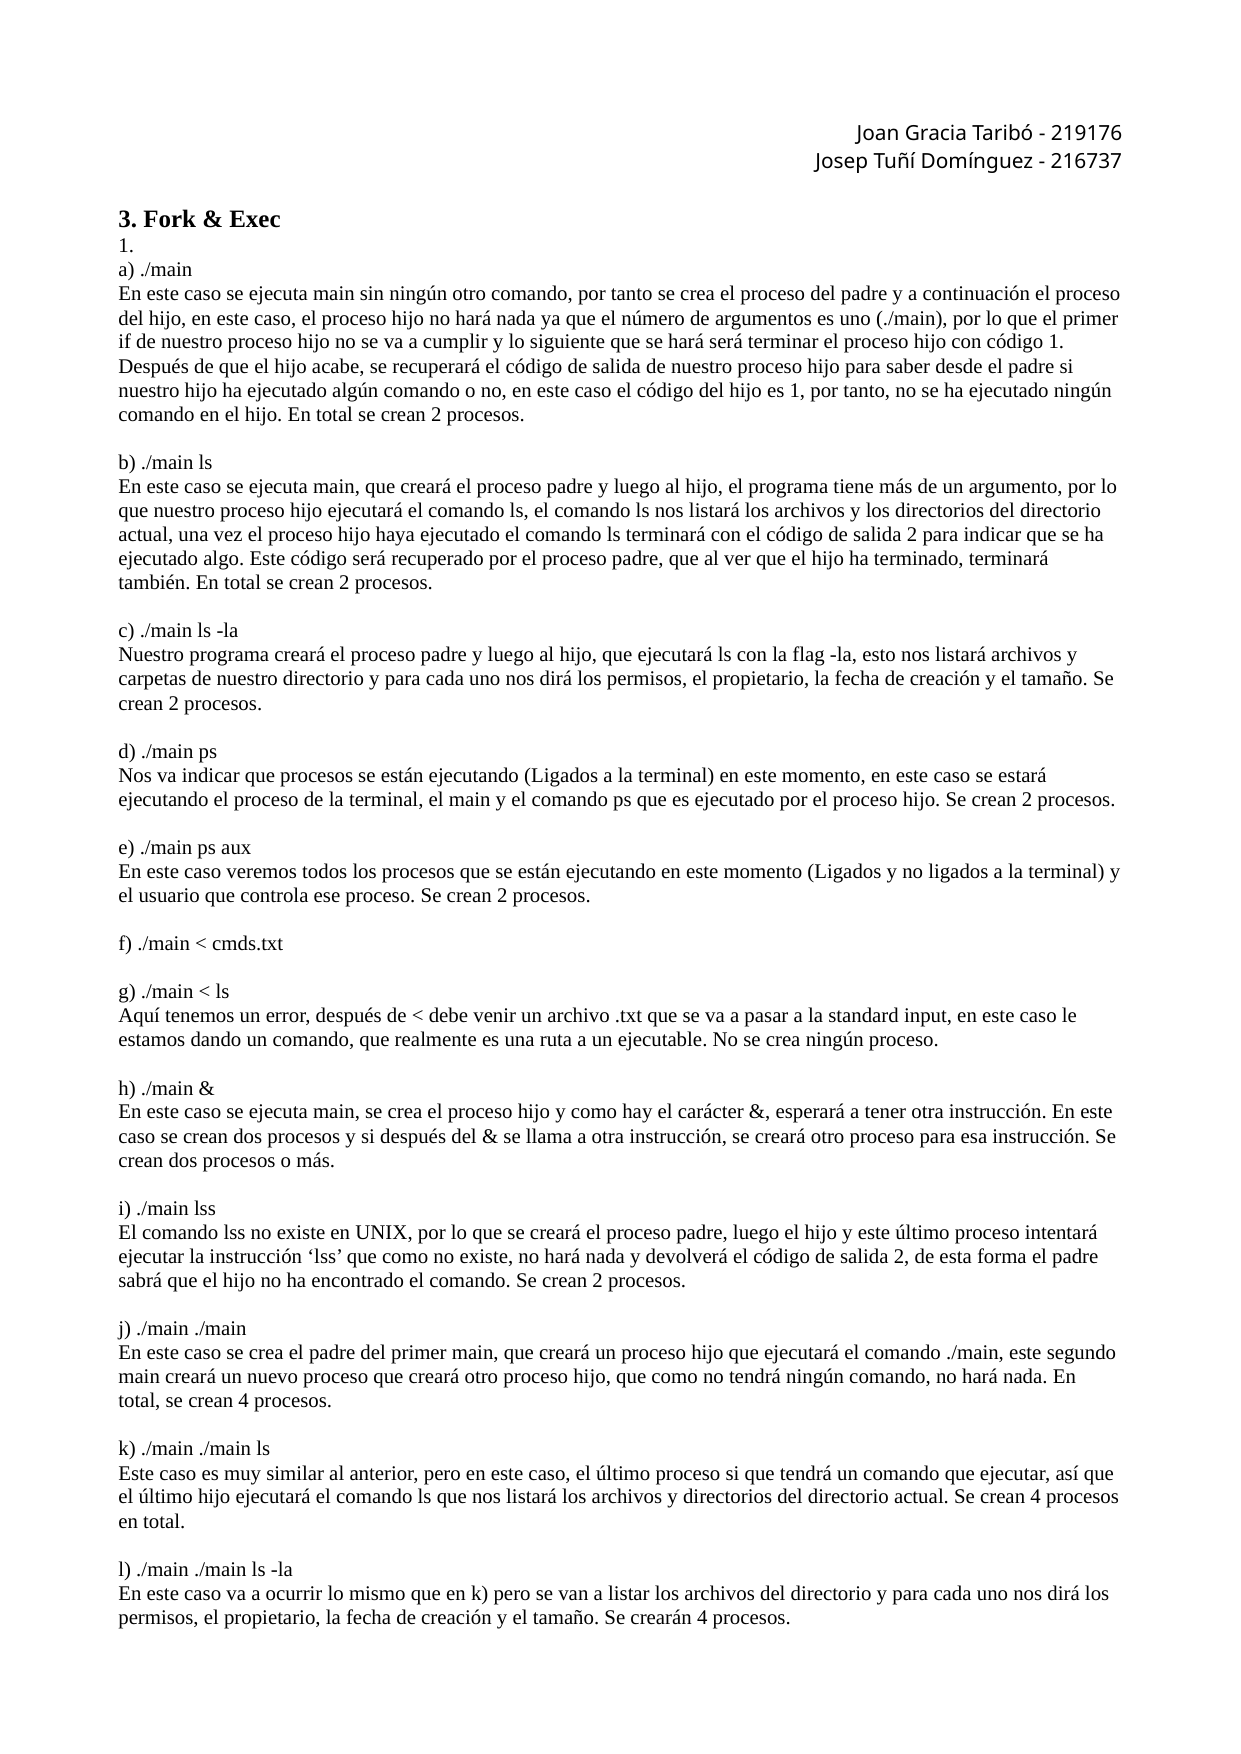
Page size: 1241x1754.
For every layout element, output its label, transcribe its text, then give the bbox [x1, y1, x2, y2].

text c) ./main ls -la [118, 618, 1122, 642]
text En este caso se ejecuta main, se crea el proceso hijo y como hay el carácter &, esperará a tener otra instrucción. En este caso se crean dos procesos y si después del & se llama a otra instrucción, se creará otro proceso para esa instrucción. Se crean dos procesos o más. [118, 1099, 1122, 1172]
text l) ./main ./main ls -la [118, 1557, 1122, 1581]
text El comando lss no existe en UNIX, por lo que se creará el proceso padre, luego el hijo y este último proceso intentará ejecutar la instrucción ‘lss’ que como no existe, no hará nada y devolverá el código de salida 2, de esta forma el padre sabrá que el hijo no ha encontrado el comando. Se crean 2 procesos. [118, 1220, 1122, 1292]
text k) ./main ./main ls [118, 1436, 1122, 1460]
text h) ./main & [118, 1075, 1122, 1099]
text i) ./main lss [118, 1196, 1122, 1220]
text b) ./main ls [118, 450, 1122, 474]
text j) ./main ./main [118, 1316, 1122, 1340]
text Nos va indicar que procesos se están ejecutando (Ligados a la terminal) en este momento, en este caso se estará ejecutando el proceso de la terminal, el main y el comando ps que es ejecutado por el proceso hijo. Se crean 2 procesos. [118, 763, 1122, 811]
text 3. Fork & Exec [118, 204, 1122, 233]
text d) ./main ps [118, 738, 1122, 763]
text En este caso se crea el padre del primer main, que creará un proceso hijo que ejecutará el comando ./main, este segundo main creará un nuevo proceso que creará otro proceso hijo, que como no tendrá ningún comando, no hará nada. En total, se crean 4 procesos. [118, 1340, 1122, 1412]
text Aquí tenemos un error, después de < debe venir un archivo .txt que se va a pasar a la standard input, en este caso le estamos dando un comando, que realmente es una ruta a un ejecutable. No se crea ningún proceso. [118, 1003, 1122, 1051]
text Nuestro programa creará el proceso padre y luego al hijo, que ejecutará ls con la flag -la, esto nos listará archivos y carpetas de nuestro directorio y para cada uno nos dirá los permisos, el propietario, la fecha de creación y el tamaño. Se crean 2 procesos. [118, 642, 1122, 714]
text En este caso veremos todos los procesos que se están ejecutando en este momento (Ligados y no ligados a la terminal) y el usuario que controla ese proceso. Se crean 2 procesos. [118, 859, 1122, 907]
text g) ./main < ls [118, 979, 1122, 1003]
text En este caso se ejecuta main, que creará el proceso padre y luego al hijo, el programa tiene más de un argumento, por lo que nuestro proceso hijo ejecutará el comando ls, el comando ls nos listará los archivos y los directorios del directorio actual, una vez el proceso hijo haya ejecutado el comando ls terminará con el código de salida 2 para indicar que se ha ejecutado algo. Este código será recuperado por el proceso padre, que al ver que el hijo ha terminado, terminará también. En total se crean 2 procesos. [118, 474, 1122, 594]
text 1. [118, 233, 1122, 257]
text e) ./main ps aux [118, 835, 1122, 859]
text a) ./main [118, 257, 1122, 281]
text f) ./main < cmds.txt [118, 931, 1122, 955]
text En este caso va a ocurrir lo mismo que en k) pero se van a listar los archivos del directorio y para cada uno nos dirá los permisos, el propietario, la fecha de creación y el tamaño. Se crearán 4 procesos. [118, 1581, 1122, 1629]
text Este caso es muy similar al anterior, pero en este caso, el último proceso si que tendrá un comando que ejecutar, así que el último hijo ejecutará el comando ls que nos listará los archivos y directorios del directorio actual. Se crean 4 procesos en total. [118, 1460, 1122, 1533]
text En este caso se ejecuta main sin ningún otro comando, por tanto se crea el proceso del padre y a continuación el proceso del hijo, en este caso, el proceso hijo no hará nada ya que el número de argumentos es uno (./main), por lo que el primer if de nuestro proceso hijo no se va a cumplir y lo siguiente que se hará será terminar el proceso hijo con código 1. Después de que el hijo acabe, se recuperará el código de salida de nuestro proceso hijo para saber desde el padre si nuestro hijo ha ejecutado algún comando o no, en este caso el código del hijo es 1, por tanto, no se ha ejecutado ningún comando en el hijo. En total se crean 2 procesos. [118, 281, 1122, 426]
